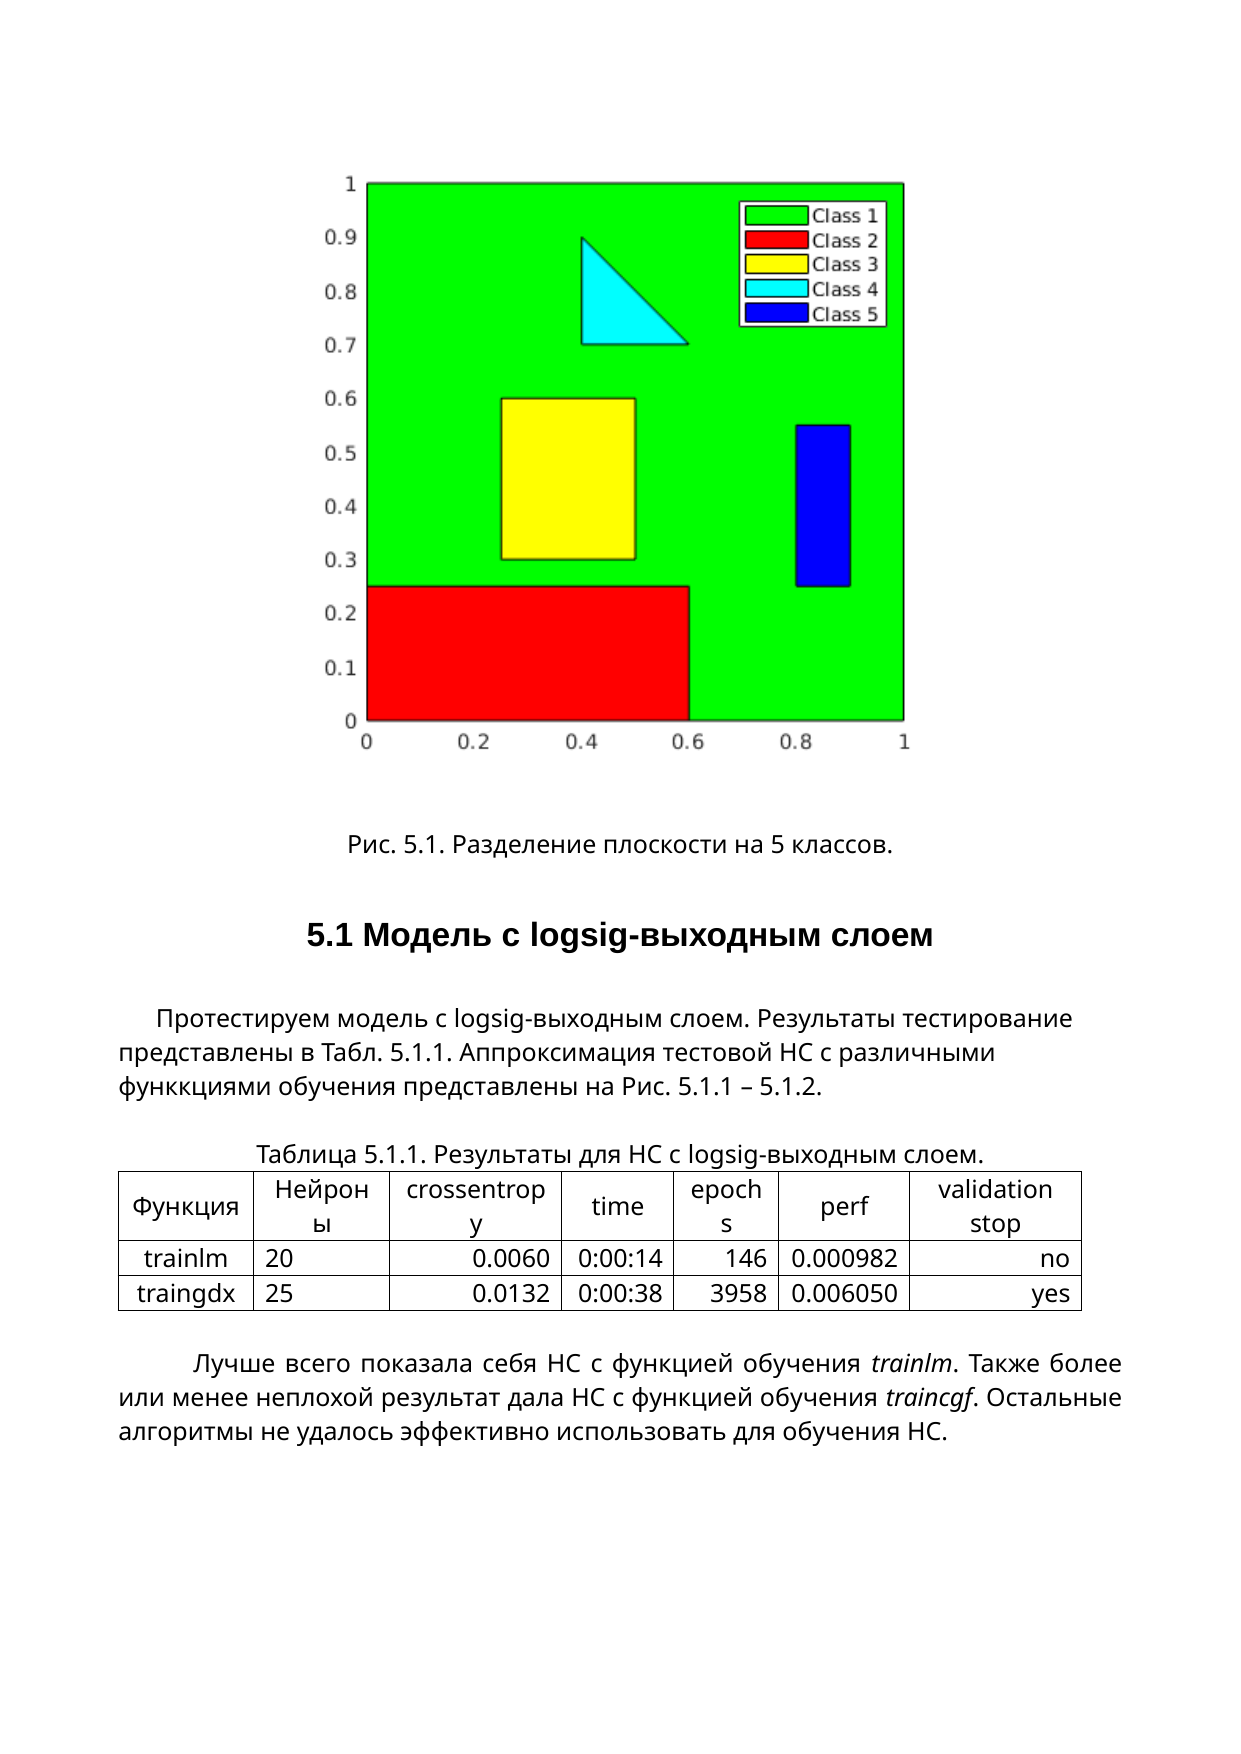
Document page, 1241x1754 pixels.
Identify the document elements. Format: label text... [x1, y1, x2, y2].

table_cell yes [910, 1276, 1081, 1310]
table_cell trainlm [119, 1241, 253, 1275]
text Рис. 5.1. Разделение плоскости на 5 классов. [118, 118, 1122, 860]
table_header crossentropy [390, 1172, 561, 1240]
table_header Нейроны [254, 1172, 389, 1240]
table_cell 0.000982 [779, 1241, 909, 1275]
subtitle 5.1 Модель с logsig-выходным слоем [118, 915, 1122, 954]
table_cell 0.0132 [390, 1276, 561, 1310]
table_cell no [910, 1241, 1081, 1275]
table_cell 3958 [674, 1276, 778, 1310]
text Таблица 5.1.1. Результаты для НС с logsig-выходным слоем. [118, 1137, 1122, 1171]
table_cell 0:00:14 [562, 1241, 673, 1275]
table_header perf [779, 1172, 909, 1240]
table_cell 0.0060 [390, 1241, 561, 1275]
table_cell 20 [254, 1241, 389, 1275]
table_cell 25 [254, 1276, 389, 1310]
table_header Функция [119, 1172, 253, 1240]
table_cell traingdx [119, 1276, 253, 1310]
picture [182, 136, 1058, 793]
table_header validation stop [910, 1172, 1081, 1240]
table_header epochs [674, 1172, 778, 1240]
text Протестируем модель с logsig-выходным слоем. Результаты тестирование представлены в Табл. 5.1.1. Аппроксимация тестовой НС с различными функкциями обучения представлены на Рис. 5.1.1 – 5.1.2. [118, 1000, 1122, 1103]
text Лучше всего показала себя НС с функцией обучения trainlm. Также более или менее неплохой результат дала НС с функцией обучения traincgf. Остальные алгоритмы не удалось эффективно использовать для обучения НС. [118, 1345, 1122, 1447]
table_cell 0:00:38 [562, 1276, 673, 1310]
table_header time [562, 1172, 673, 1240]
table_cell 0.006050 [779, 1276, 909, 1310]
table_cell 146 [674, 1241, 778, 1275]
